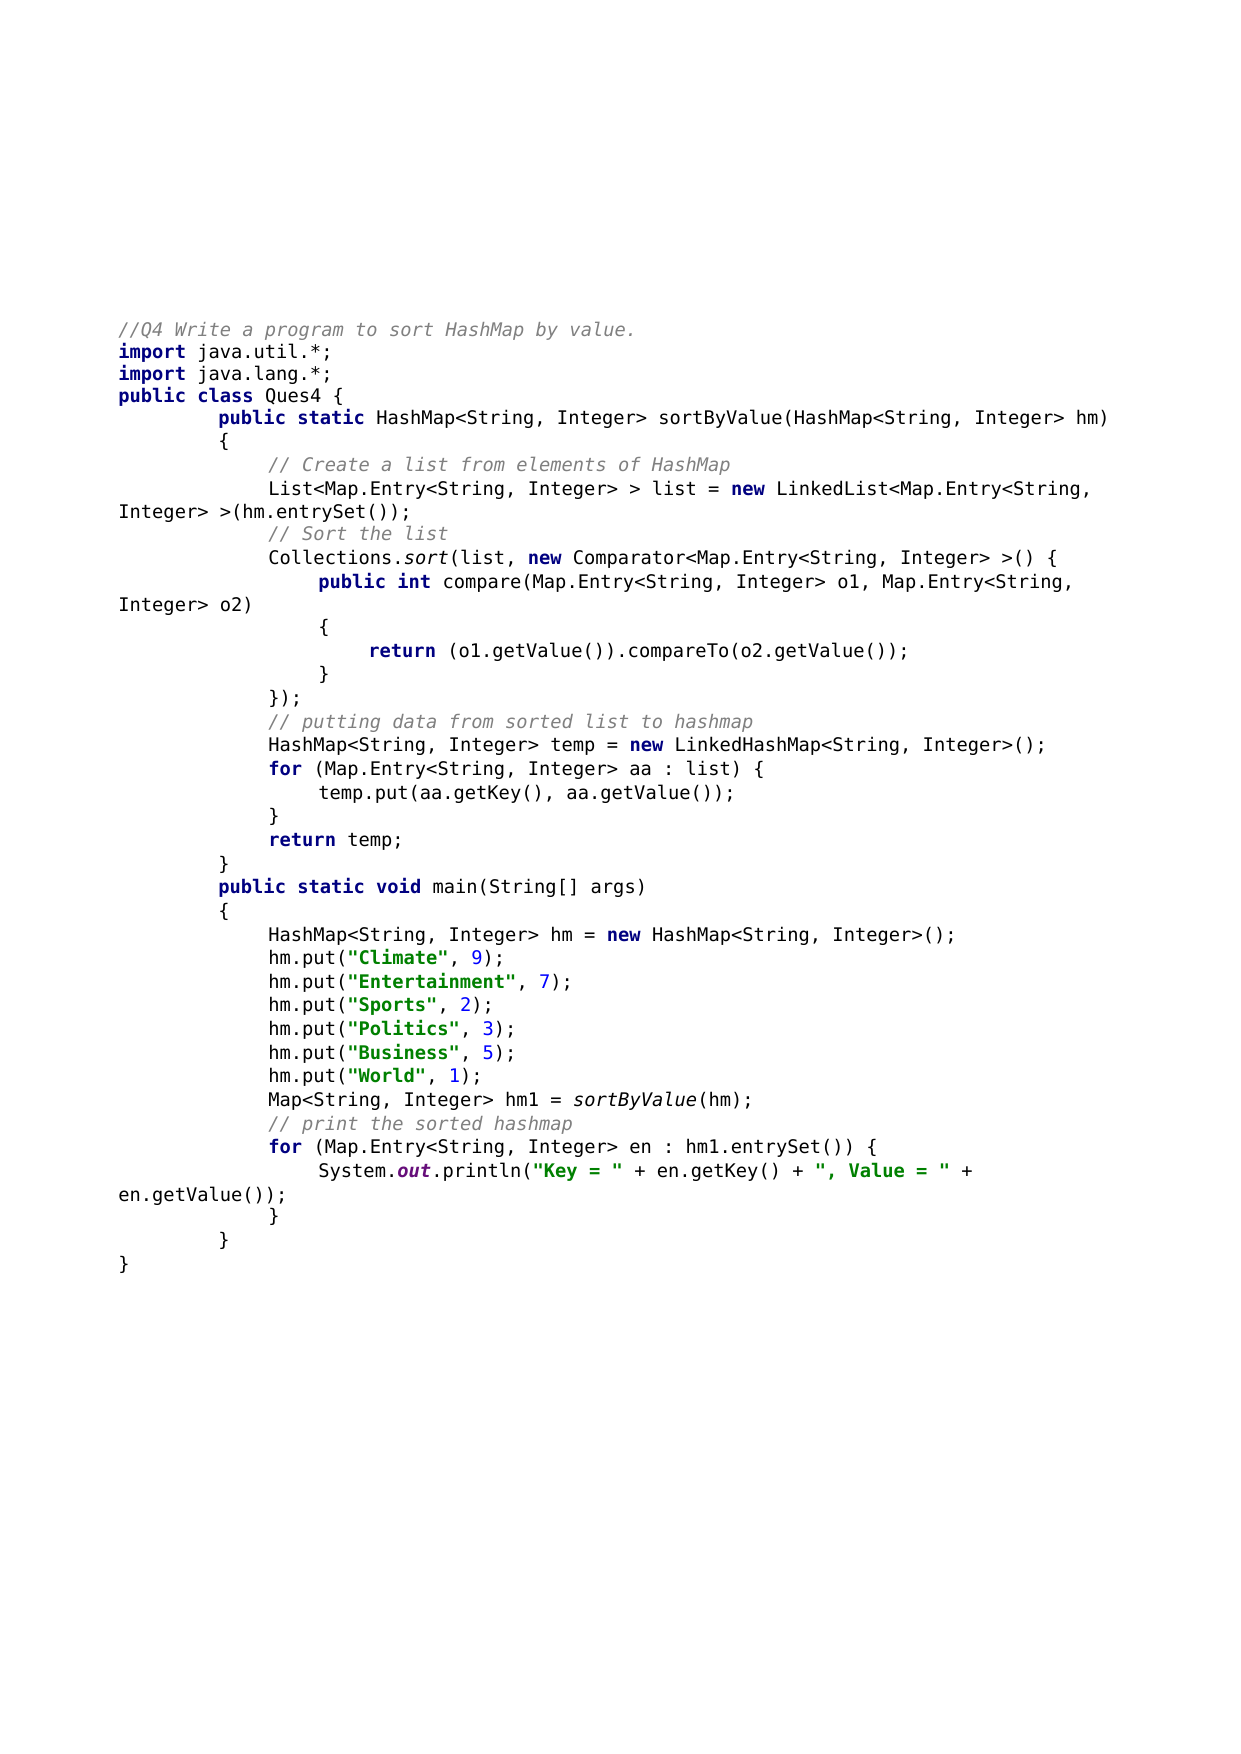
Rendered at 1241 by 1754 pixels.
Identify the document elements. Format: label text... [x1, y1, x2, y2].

text public int compare(Map.Entry<String, Integer> o1, Map.Entry<String, Integer> o2) [118, 571, 1122, 616]
text //Q4 Write a program to sort HashMap by value. [118, 319, 1122, 341]
text } [118, 1229, 1122, 1253]
text { [118, 431, 1122, 454]
text public static HashMap<String, Integer> sortByValue(HashMap<String, Integer> hm) [118, 407, 1122, 431]
text }); [118, 687, 1122, 711]
text public static void main(String[] args) [118, 876, 1122, 900]
text Map<String, Integer> hm1 = sortByValue(hm); [118, 1089, 1122, 1113]
text } [118, 663, 1122, 687]
text for (Map.Entry<String, Integer> en : hm1.entrySet()) { [118, 1136, 1122, 1160]
text return (o1.getValue()).compareTo(o2.getValue()); [118, 640, 1122, 663]
text } [118, 805, 1122, 829]
text hm.put("Entertainment", 7); [118, 971, 1122, 994]
text hm.put("Business", 5); [118, 1042, 1122, 1065]
text System.out.println("Key = " + en.getKey() + ", Value = " + en.getValue()); [118, 1160, 1122, 1206]
text hm.put("Politics", 3); [118, 1018, 1122, 1042]
text for (Map.Entry<String, Integer> aa : list) { [118, 758, 1122, 782]
text return temp; [118, 829, 1122, 853]
text } [118, 853, 1122, 876]
text List<Map.Entry<String, Integer> > list = new LinkedList<Map.Entry<String, Integer> >(hm.entrySet()); [118, 478, 1122, 523]
text { [118, 616, 1122, 640]
text { [118, 900, 1122, 923]
text // putting data from sorted list to hashmap [118, 711, 1122, 734]
text } [118, 1253, 1122, 1275]
text } [118, 1206, 1122, 1229]
text temp.put(aa.getKey(), aa.getValue()); [118, 782, 1122, 805]
text public class Ques4 { [118, 385, 1122, 407]
text import java.lang.*; [118, 363, 1122, 385]
text HashMap<String, Integer> temp = new LinkedHashMap<String, Integer>(); [118, 734, 1122, 758]
text hm.put("Sports", 2); [118, 994, 1122, 1018]
text Collections.sort(list, new Comparator<Map.Entry<String, Integer> >() { [118, 547, 1122, 571]
text // Create a list from elements of HashMap [118, 454, 1122, 478]
text HashMap<String, Integer> hm = new HashMap<String, Integer>(); [118, 923, 1122, 947]
text // print the sorted hashmap [118, 1113, 1122, 1136]
text hm.put("World", 1); [118, 1065, 1122, 1089]
text import java.util.*; [118, 341, 1122, 363]
text hm.put("Climate", 9); [118, 947, 1122, 971]
text // Sort the list [118, 523, 1122, 547]
